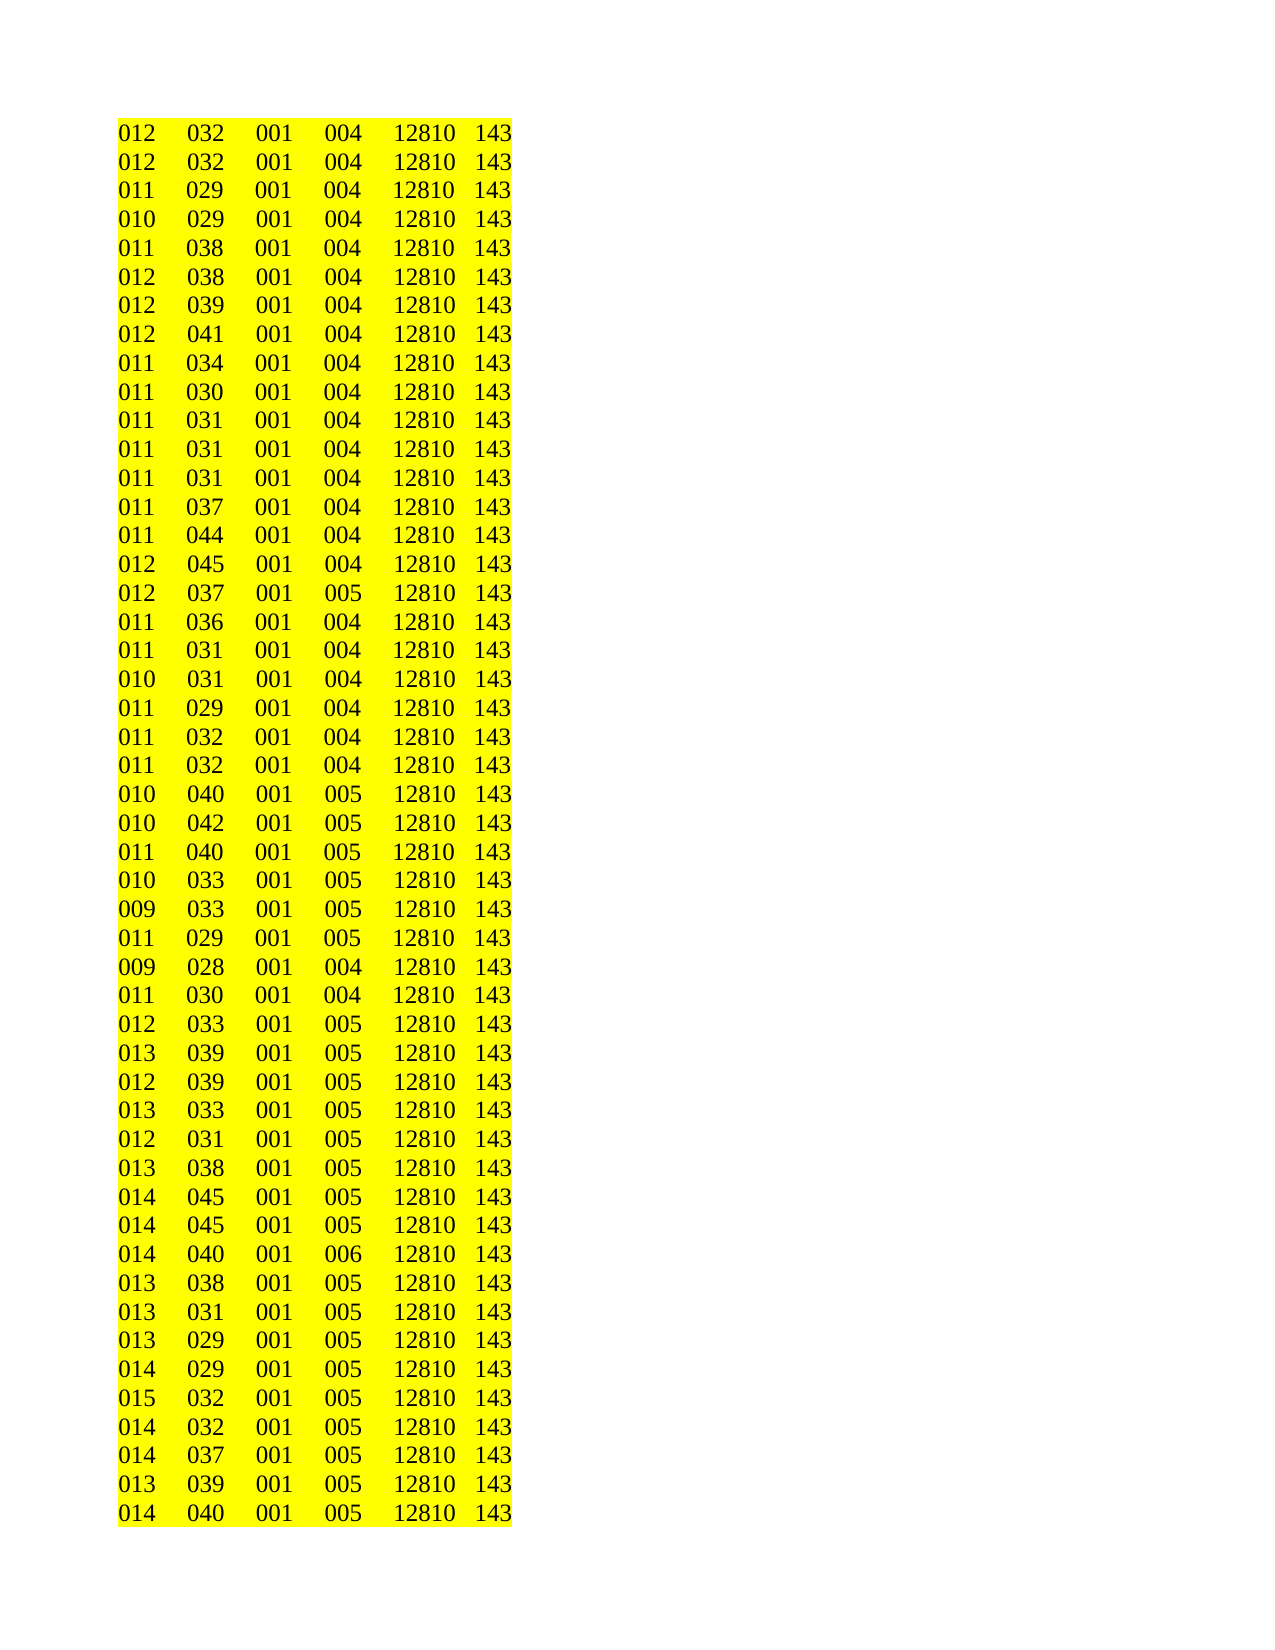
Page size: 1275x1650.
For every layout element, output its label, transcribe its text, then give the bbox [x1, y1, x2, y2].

text 014 040 001 005 12810 143 [118, 1498, 1157, 1527]
text 011 032 001 004 12810 143 [118, 751, 1157, 779]
text 013 039 001 005 12810 143 [118, 1469, 1157, 1498]
text 013 038 001 005 12810 143 [118, 1268, 1157, 1297]
text 013 038 001 005 12810 143 [118, 1153, 1157, 1182]
text 011 040 001 005 12810 143 [118, 837, 1157, 866]
text 012 038 001 004 12810 143 [118, 262, 1157, 291]
text 011 031 001 004 12810 143 [118, 406, 1157, 434]
text 011 044 001 004 12810 143 [118, 521, 1157, 549]
text 012 037 001 005 12810 143 [118, 578, 1157, 607]
text 011 031 001 004 12810 143 [118, 463, 1157, 492]
text 011 029 001 004 12810 143 [118, 176, 1157, 204]
text 012 045 001 004 12810 143 [118, 549, 1157, 578]
text 011 030 001 004 12810 143 [118, 377, 1157, 406]
text 012 039 001 004 12810 143 [118, 291, 1157, 319]
text 010 040 001 005 12810 143 [118, 779, 1157, 808]
text 010 033 001 005 12810 143 [118, 866, 1157, 894]
text 011 034 001 004 12810 143 [118, 348, 1157, 377]
text 010 029 001 004 12810 143 [118, 204, 1157, 233]
text 014 040 001 006 12810 143 [118, 1239, 1157, 1268]
text 011 030 001 004 12810 143 [118, 981, 1157, 1009]
text 010 031 001 004 12810 143 [118, 664, 1157, 693]
text 012 033 001 005 12810 143 [118, 1009, 1157, 1038]
text 014 045 001 005 12810 143 [118, 1211, 1157, 1239]
text 011 032 001 004 12810 143 [118, 722, 1157, 751]
text 013 039 001 005 12810 143 [118, 1038, 1157, 1067]
text 011 031 001 004 12810 143 [118, 434, 1157, 463]
text 012 039 001 005 12810 143 [118, 1067, 1157, 1096]
text 014 037 001 005 12810 143 [118, 1441, 1157, 1469]
text 012 041 001 004 12810 143 [118, 319, 1157, 348]
text 009 033 001 005 12810 143 [118, 894, 1157, 923]
text 011 029 001 005 12810 143 [118, 923, 1157, 952]
text 014 029 001 005 12810 143 [118, 1354, 1157, 1383]
text 015 032 001 005 12810 143 [118, 1383, 1157, 1412]
text 013 029 001 005 12810 143 [118, 1326, 1157, 1354]
text 011 037 001 004 12810 143 [118, 492, 1157, 521]
text 013 033 001 005 12810 143 [118, 1096, 1157, 1124]
text 010 042 001 005 12810 143 [118, 808, 1157, 837]
text 012 031 001 005 12810 143 [118, 1124, 1157, 1153]
text 011 031 001 004 12810 143 [118, 636, 1157, 664]
text 009 028 001 004 12810 143 [118, 952, 1157, 981]
text 012 032 001 004 12810 143 [118, 147, 1157, 176]
text 011 029 001 004 12810 143 [118, 693, 1157, 722]
text 014 045 001 005 12810 143 [118, 1182, 1157, 1211]
text 011 038 001 004 12810 143 [118, 233, 1157, 262]
text 013 031 001 005 12810 143 [118, 1297, 1157, 1326]
text 011 036 001 004 12810 143 [118, 607, 1157, 636]
text 014 032 001 005 12810 143 [118, 1412, 1157, 1441]
text 012 032 001 004 12810 143 [118, 118, 1157, 147]
